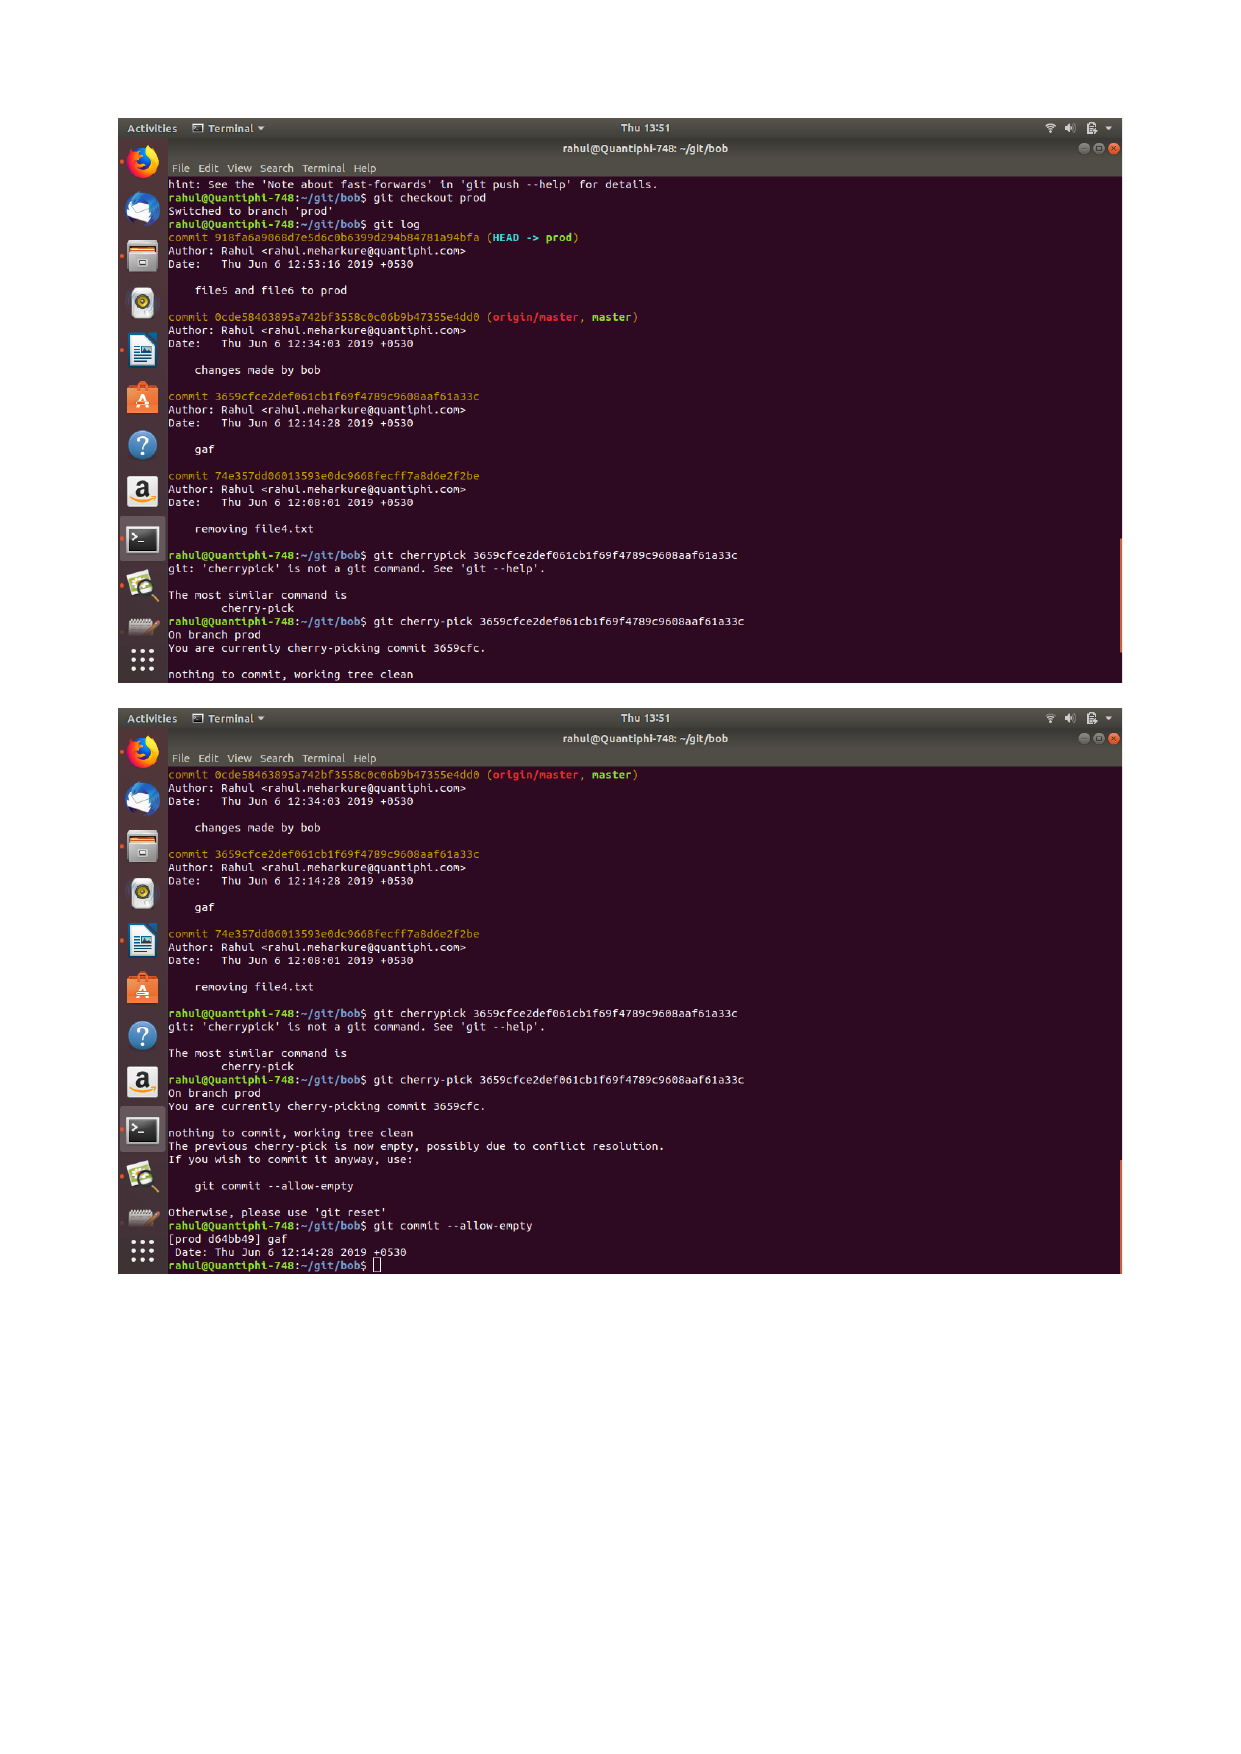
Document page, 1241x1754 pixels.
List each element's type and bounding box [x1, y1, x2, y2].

picture [118, 708, 1123, 1274]
picture [118, 118, 1123, 683]
